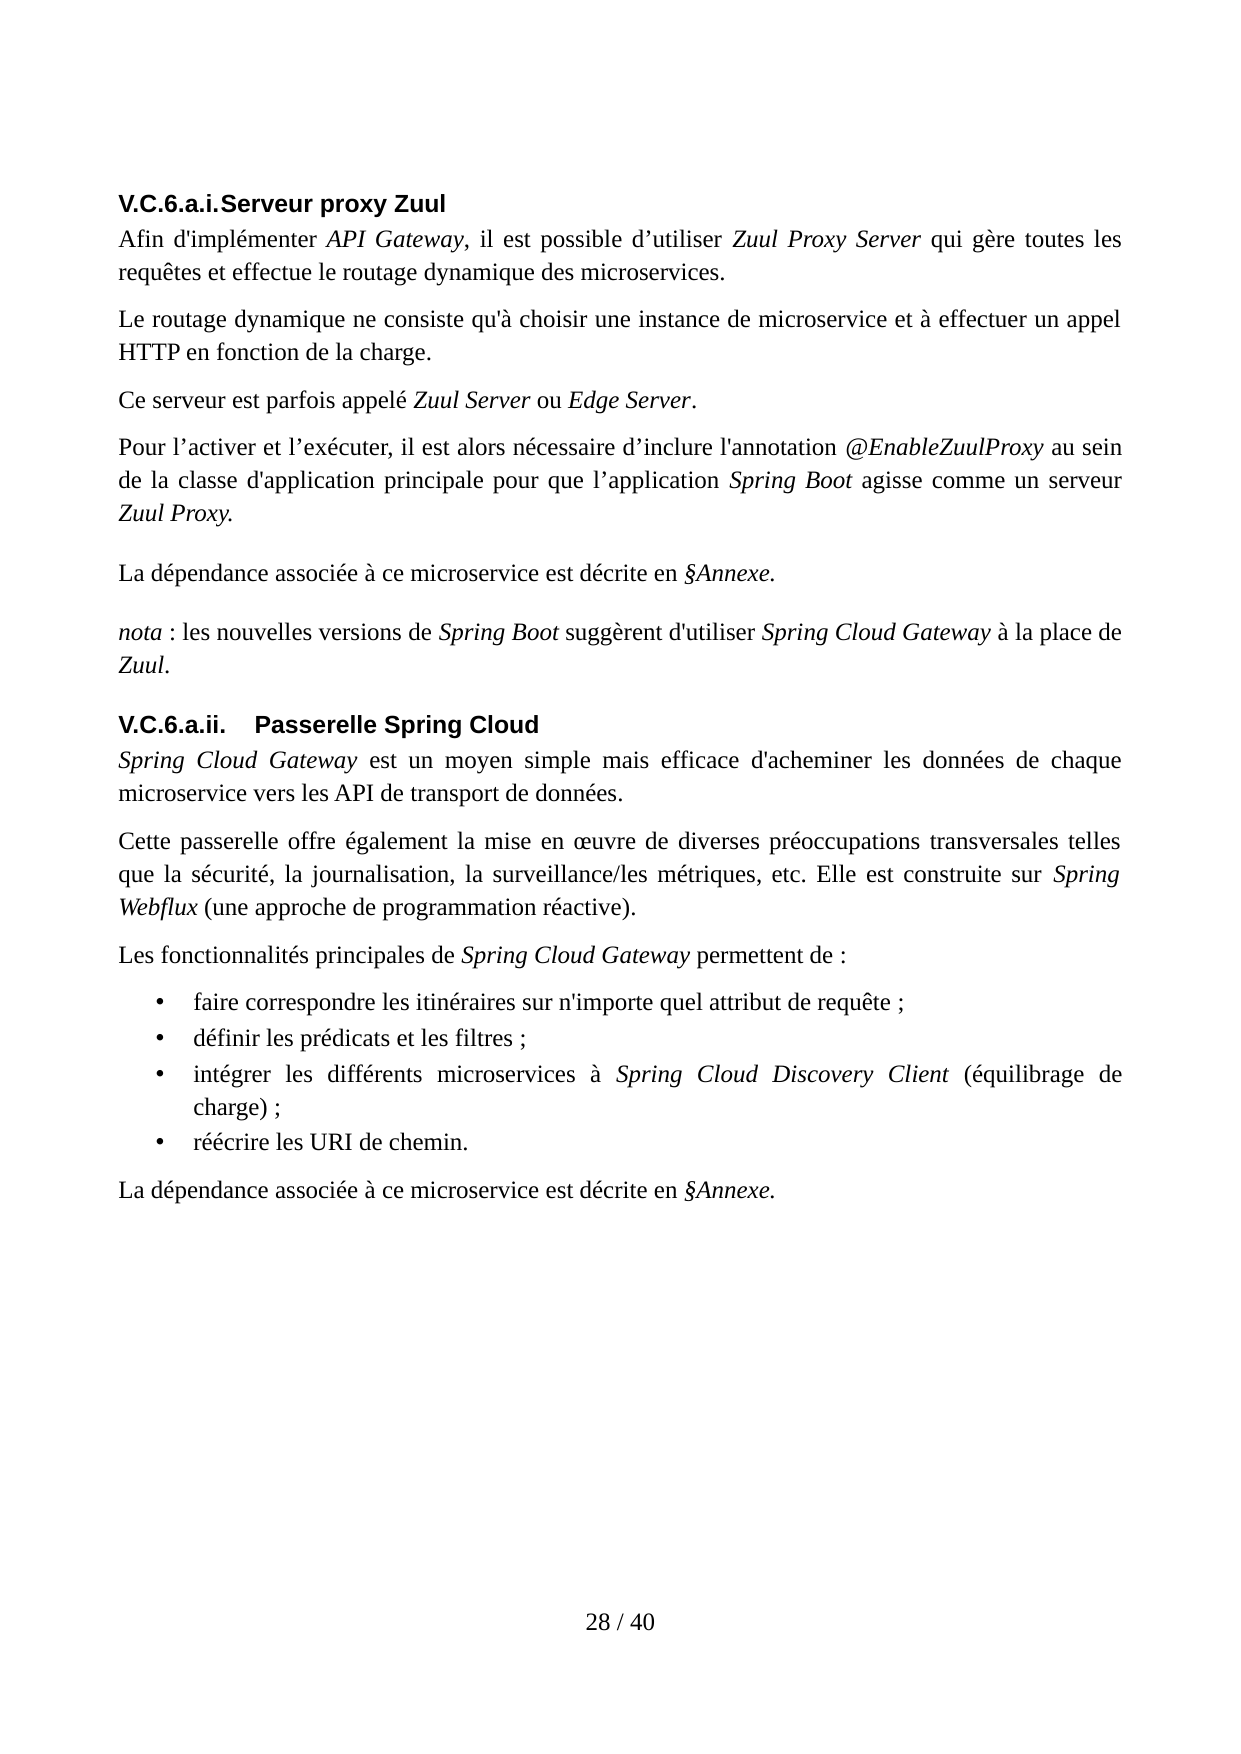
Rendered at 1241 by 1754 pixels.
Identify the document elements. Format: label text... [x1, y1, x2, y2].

text Spring Cloud Gateway est un moyen simple mais efficace d'acheminer les données de chaque microservice vers les API de transport de données. [118, 745, 1122, 807]
text Afin d'implémenter API Gateway, il est possible d’utiliser Zuul Proxy Server qui gère toutes les requêtes et effectue le routage dynamique des microservices. [118, 224, 1122, 285]
text Ce serveur est parfois appelé Zuul Server ou Edge Server. [118, 385, 1122, 414]
list intégrer les différents microservices à Spring Cloud Discovery Client (équilibrage de charge) ; [156, 1059, 1122, 1121]
subtitle Passerelle Spring Cloud [118, 711, 1122, 739]
subtitle Serveur proxy Zuul [118, 189, 1122, 217]
list réécrire les URI de chemin. [156, 1127, 1122, 1156]
text Les fonctionnalités principales de Spring Cloud Gateway permettent de : [118, 940, 1122, 968]
text Cette passerelle offre également la mise en œuvre de diverses préoccupations transversales telles que la sécurité, la journalisation, la surveillance/les métriques, etc. Elle est construite sur Spring Webflux (une approche de programmation réactive). [118, 826, 1122, 921]
list faire correspondre les itinéraires sur n'importe quel attribut de requête ; [156, 987, 1122, 1016]
text nota : les nouvelles versions de Spring Boot suggèrent d'utiliser Spring Cloud Gateway à la place de Zuul. [118, 617, 1122, 679]
text Le routage dynamique ne consiste qu'à choisir une instance de microservice et à effectuer un appel HTTP en fonction de la charge. [118, 304, 1122, 366]
list définir les prédicats et les filtres ; [156, 1023, 1122, 1052]
text Pour l’activer et l’exécuter, il est alors nécessaire d’inclure l'annotation @EnableZuulProxy au sein de la classe d'application principale pour que l’application Spring Boot agisse comme un serveur Zuul Proxy. [118, 432, 1122, 527]
text La dépendance associée à ce microservice est décrite en §Annexe. [118, 1175, 1122, 1204]
text La dépendance associée à ce microservice est décrite en §Annexe. [118, 558, 1122, 587]
